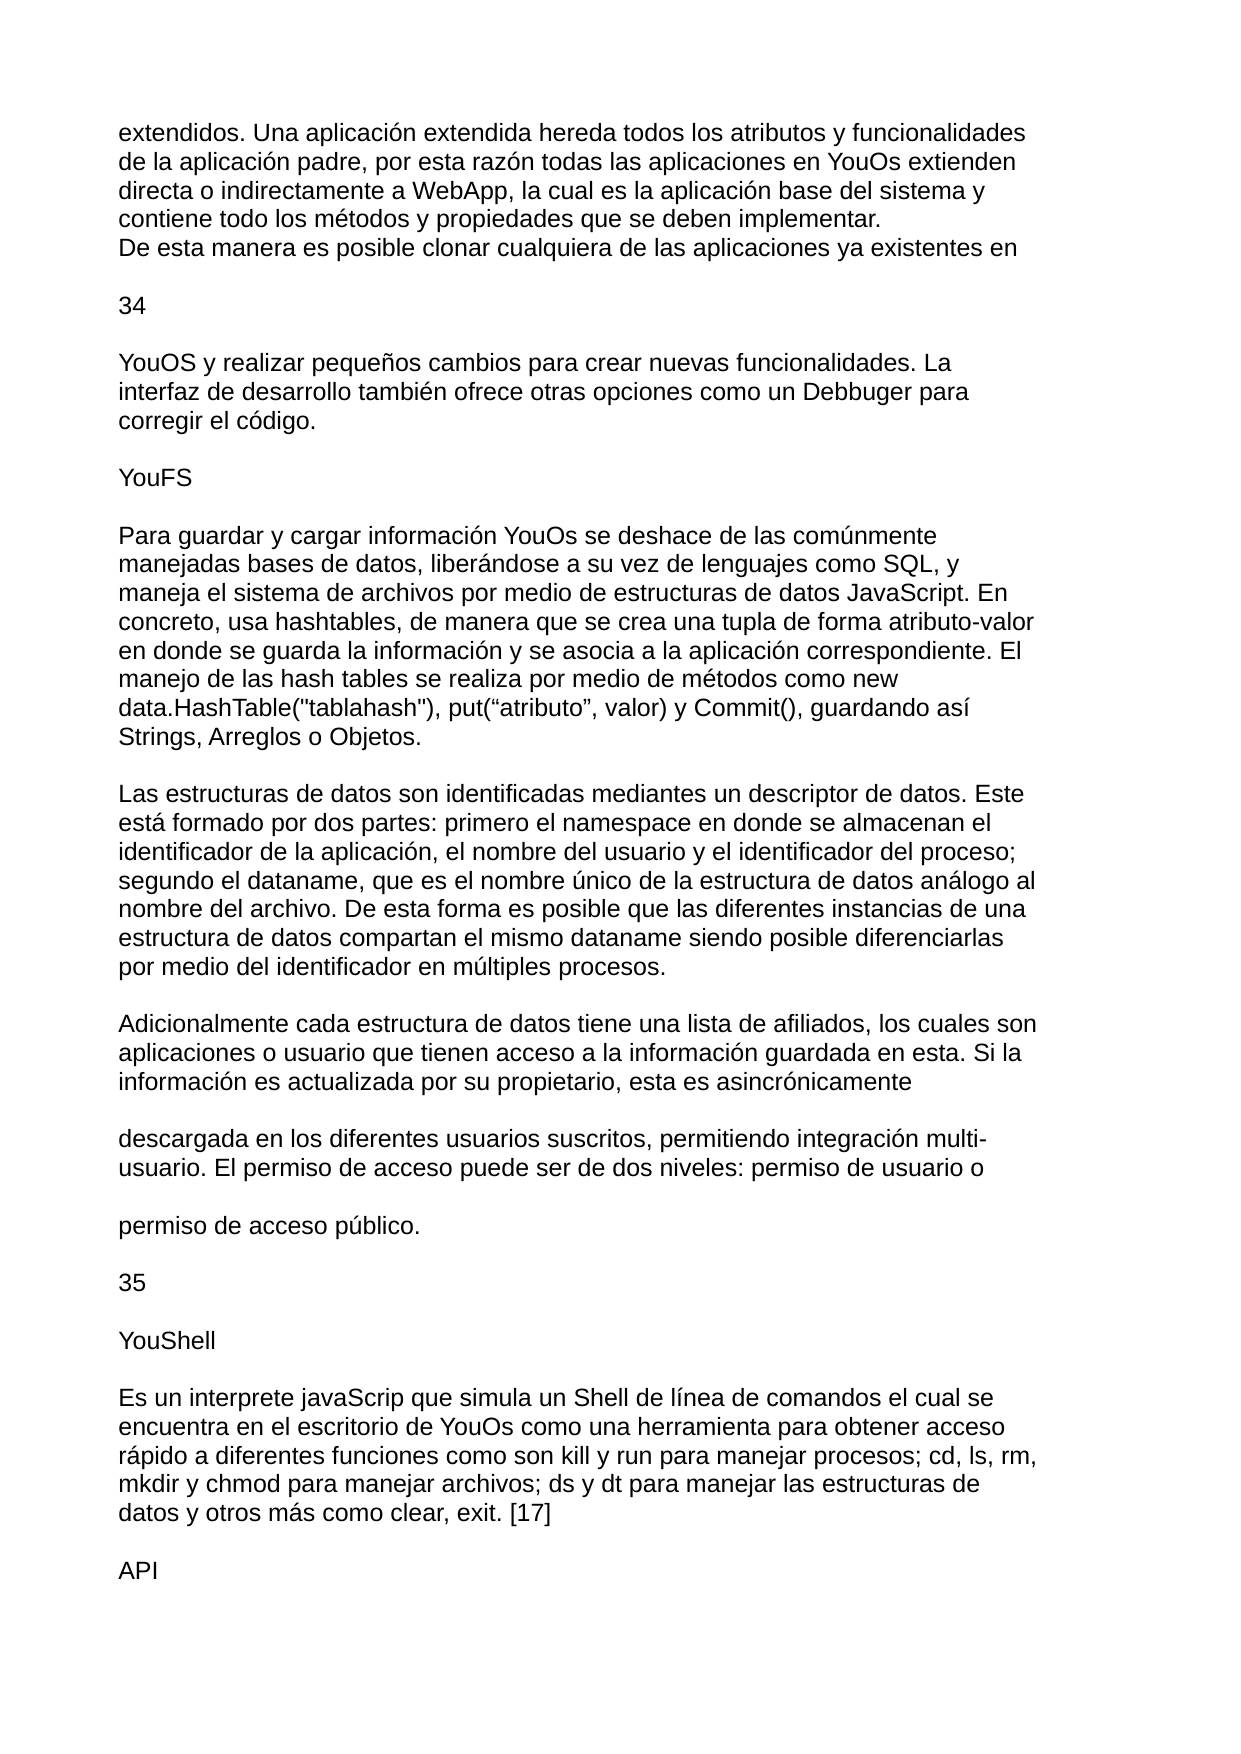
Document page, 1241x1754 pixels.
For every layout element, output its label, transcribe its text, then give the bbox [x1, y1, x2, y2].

text corregir el código. [118, 406, 1122, 434]
text extendidos. Una aplicación extendida hereda todos los atributos y funcionalidades [118, 118, 1122, 147]
text manejo de las hash tables se realiza por medio de métodos como new [118, 664, 1122, 693]
text directa o indirectamente a WebApp, la cual es la aplicación base del sistema y [118, 176, 1122, 204]
text Adicionalmente cada estructura de datos tiene una lista de afiliados, los cuales son [118, 1009, 1122, 1038]
text YouOS y realizar pequeños cambios para crear nuevas funcionalidades. La [118, 348, 1122, 377]
text API [118, 1556, 1122, 1584]
text concreto, usa hashtables, de manera que se crea una tupla de forma atributo-valor [118, 607, 1122, 636]
text aplicaciones o usuario que tienen acceso a la información guardada en esta. Si la [118, 1038, 1122, 1067]
text De esta manera es posible clonar cualquiera de las aplicaciones ya existentes en [118, 233, 1122, 262]
text está formado por dos partes: primero el namespace en donde se almacenan el [118, 808, 1122, 837]
text Para guardar y cargar información YouOs se deshace de las comúnmente [118, 521, 1122, 549]
text datos y otros más como clear, exit. [17] [118, 1498, 1122, 1527]
text YouFS [118, 463, 1122, 492]
text interfaz de desarrollo también ofrece otras opciones como un Debbuger para [118, 377, 1122, 406]
text usuario. El permiso de acceso puede ser de dos niveles: permiso de usuario o [118, 1153, 1122, 1182]
text permiso de acceso público. [118, 1211, 1122, 1239]
text rápido a diferentes funciones como son kill y run para manejar procesos; cd, ls, rm, [118, 1441, 1122, 1469]
text encuentra en el escritorio de YouOs como una herramienta para obtener acceso [118, 1412, 1122, 1441]
text de la aplicación padre, por esta razón todas las aplicaciones en YouOs extienden [118, 147, 1122, 176]
text manejadas bases de datos, liberándose a su vez de lenguajes como SQL, y [118, 549, 1122, 578]
text contiene todo los métodos y propiedades que se deben implementar. [118, 204, 1122, 233]
text Strings, Arreglos o Objetos. [118, 722, 1122, 751]
text 34 [118, 291, 1122, 319]
text Es un interprete javaScrip que simula un Shell de línea de comandos el cual se [118, 1383, 1122, 1412]
text mkdir y chmod para manejar archivos; ds y dt para manejar las estructuras de [118, 1469, 1122, 1498]
text maneja el sistema de archivos por medio de estructuras de datos JavaScript. En [118, 578, 1122, 607]
text Las estructuras de datos son identificadas mediantes un descriptor de datos. Este [118, 779, 1122, 808]
text descargada en los diferentes usuarios suscritos, permitiendo integración multi- [118, 1124, 1122, 1153]
text YouShell [118, 1326, 1122, 1354]
text segundo el dataname, que es el nombre único de la estructura de datos análogo al [118, 866, 1122, 894]
text información es actualizada por su propietario, esta es asincrónicamente [118, 1067, 1122, 1096]
text nombre del archivo. De esta forma es posible que las diferentes instancias de una [118, 894, 1122, 923]
text estructura de datos compartan el mismo dataname siendo posible diferenciarlas [118, 923, 1122, 952]
text identificador de la aplicación, el nombre del usuario y el identificador del proceso; [118, 837, 1122, 866]
text data.HashTable("tablahash"), put(“atributo”, valor) y Commit(), guardando así [118, 693, 1122, 722]
text en donde se guarda la información y se asocia a la aplicación correspondiente. El [118, 636, 1122, 664]
text 35 [118, 1268, 1122, 1297]
text por medio del identificador en múltiples procesos. [118, 952, 1122, 981]
